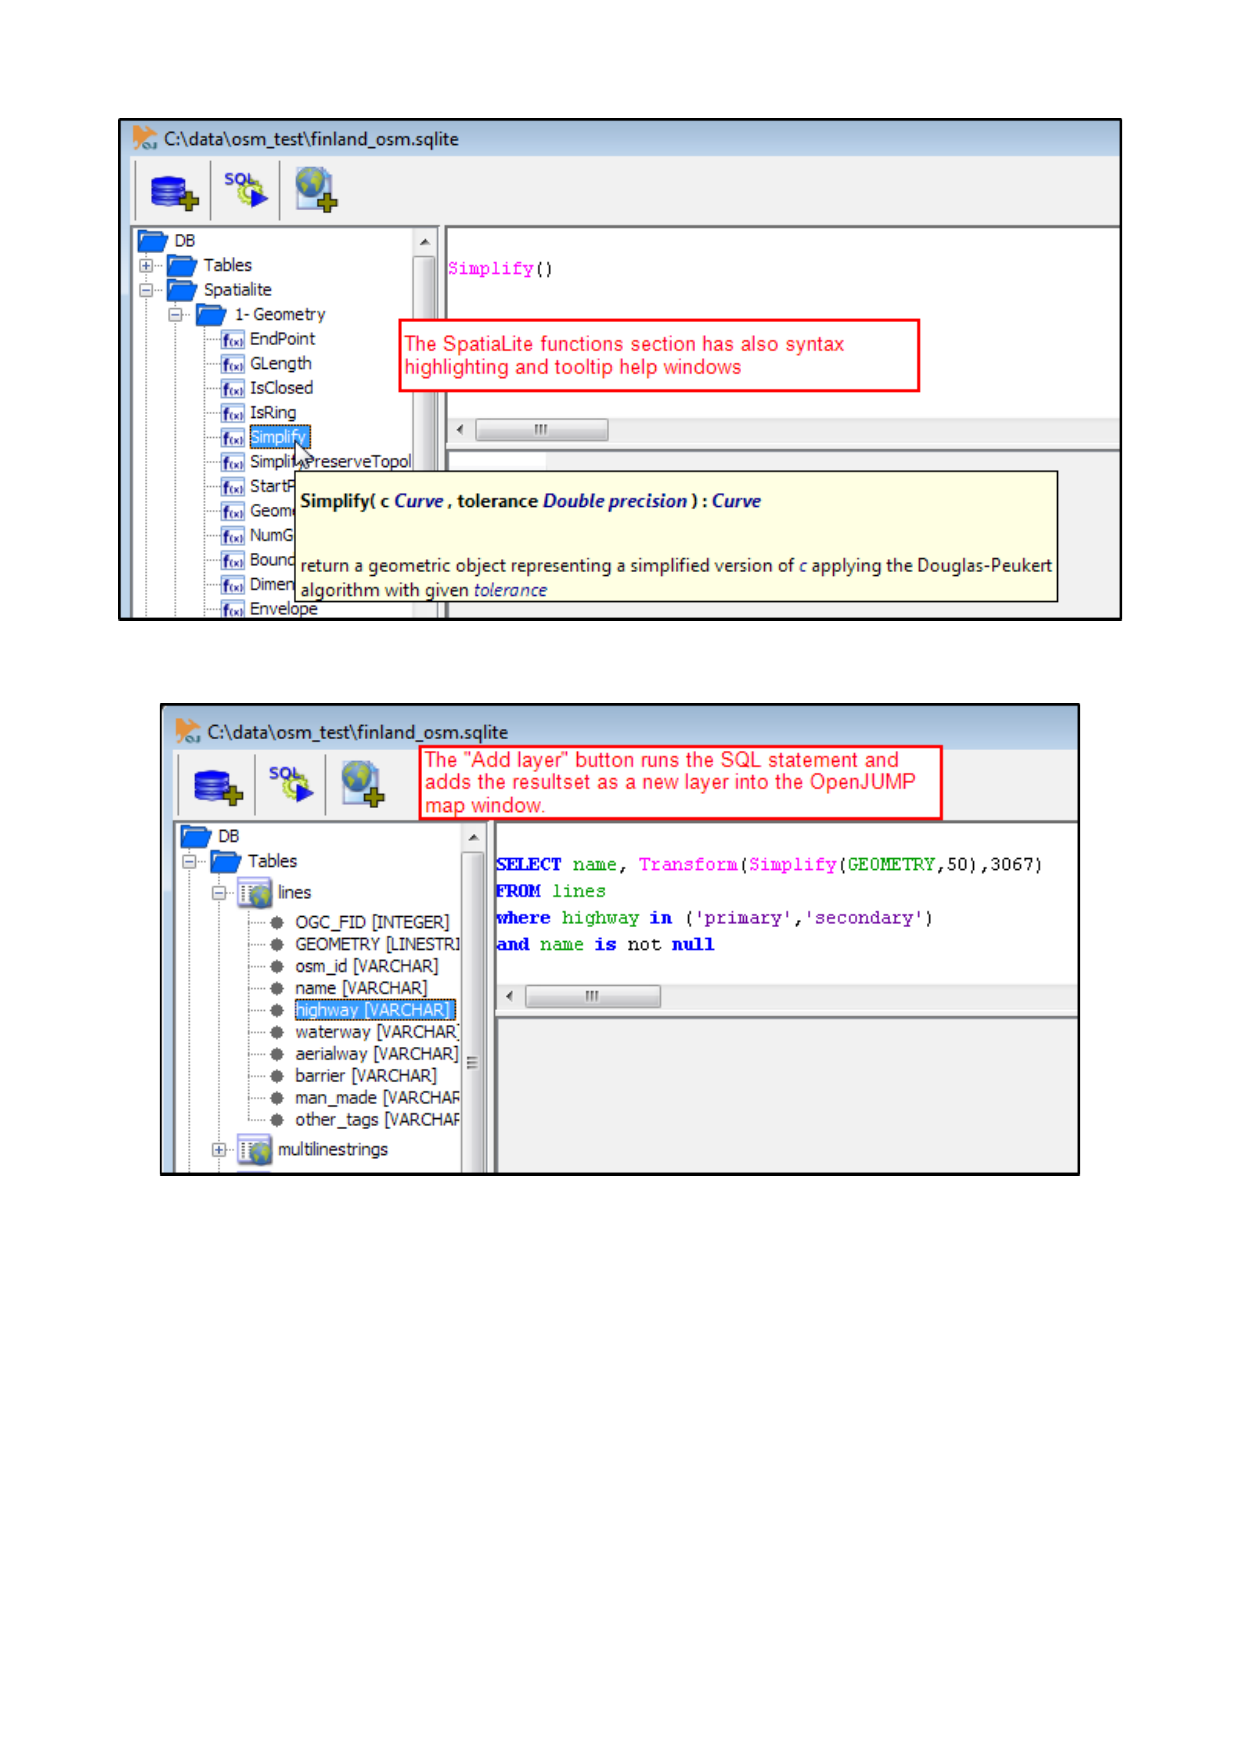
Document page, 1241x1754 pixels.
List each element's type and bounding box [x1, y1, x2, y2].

picture [118, 118, 1123, 621]
picture [159, 703, 1081, 1176]
